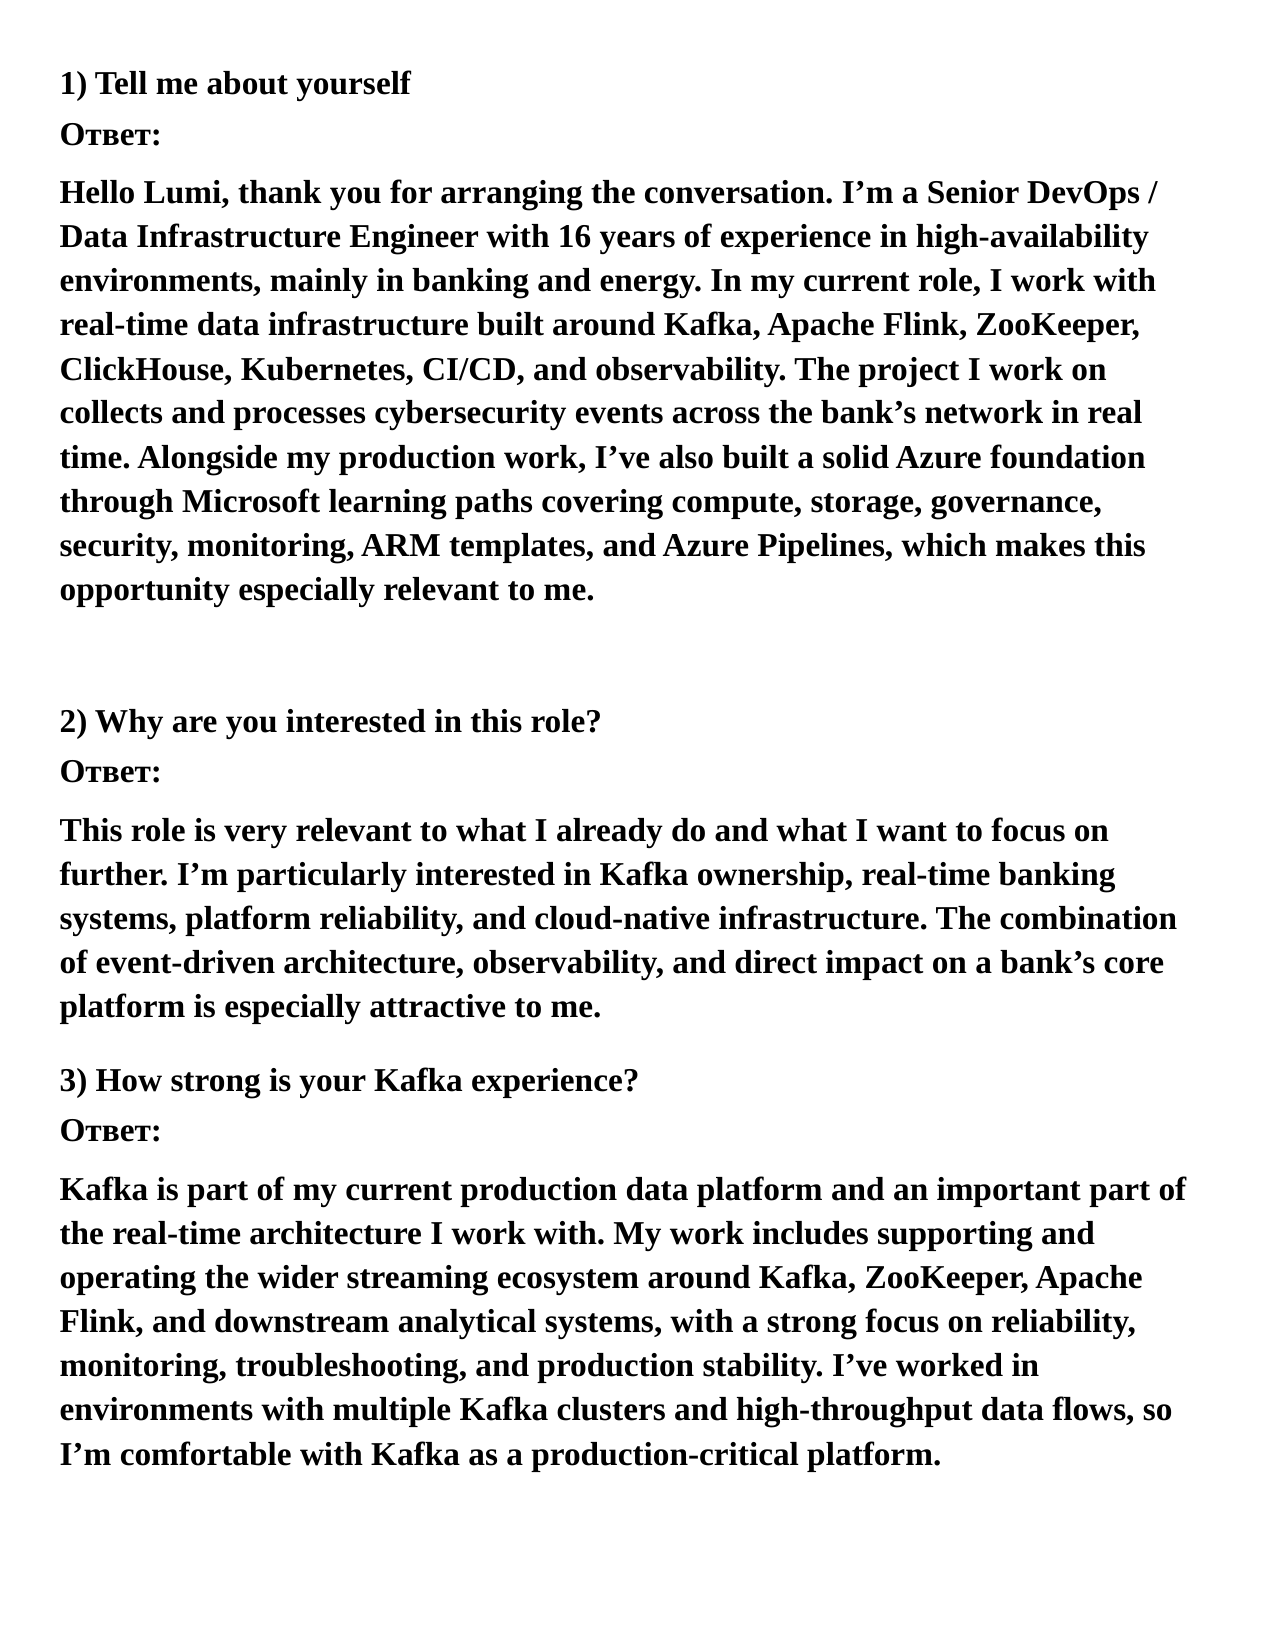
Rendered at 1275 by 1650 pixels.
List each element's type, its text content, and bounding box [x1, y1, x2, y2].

text Ответ: [59, 752, 1212, 790]
subtitle 2) Why are you interested in this role? [59, 701, 1212, 739]
text This role is very relevant to what I already do and what I want to focus on further. I’m particularly interested in Kafka ownership, real-time banking systems, platform reliability, and cloud-native infrastructure. The combination of event-driven architecture, observability, and direct impact on a bank’s core platform is especially attractive to me. [59, 810, 1212, 1025]
text Hello Lumi, thank you for arranging the conversation. I’m a Senior DevOps / Data Infrastructure Engineer with 16 years of experience in high-availability environments, mainly in banking and energy. In my current role, I work with real-time data infrastructure built around Kafka, Apache Flink, ZooKeeper, ClickHouse, Kubernetes, CI/CD, and observability. The project I work on collects and processes cybersecurity events across the bank’s network in real time. Alongside my production work, I’ve also built a solid Azure foundation through Microsoft learning paths covering compute, storage, governance, security, monitoring, ARM templates, and Azure Pipelines, which makes this opportunity especially relevant to me. [59, 172, 1212, 607]
subtitle 3) How strong is your Kafka experience? [59, 1060, 1212, 1098]
text Kafka is part of my current production data platform and an important part of the real-time architecture I work with. My work includes supporting and operating the wider streaming ecosystem around Kafka, ZooKeeper, Apache Flink, and downstream analytical systems, with a strong focus on reliability, monitoring, troubleshooting, and production stability. I’ve worked in environments with multiple Kafka clusters and high-throughput data flows, so I’m comfortable with Kafka as a production-critical platform. [59, 1169, 1212, 1472]
text Ответ: [59, 114, 1212, 152]
text Ответ: [59, 1111, 1212, 1149]
subtitle 1) Tell me about yourself [59, 63, 1212, 101]
